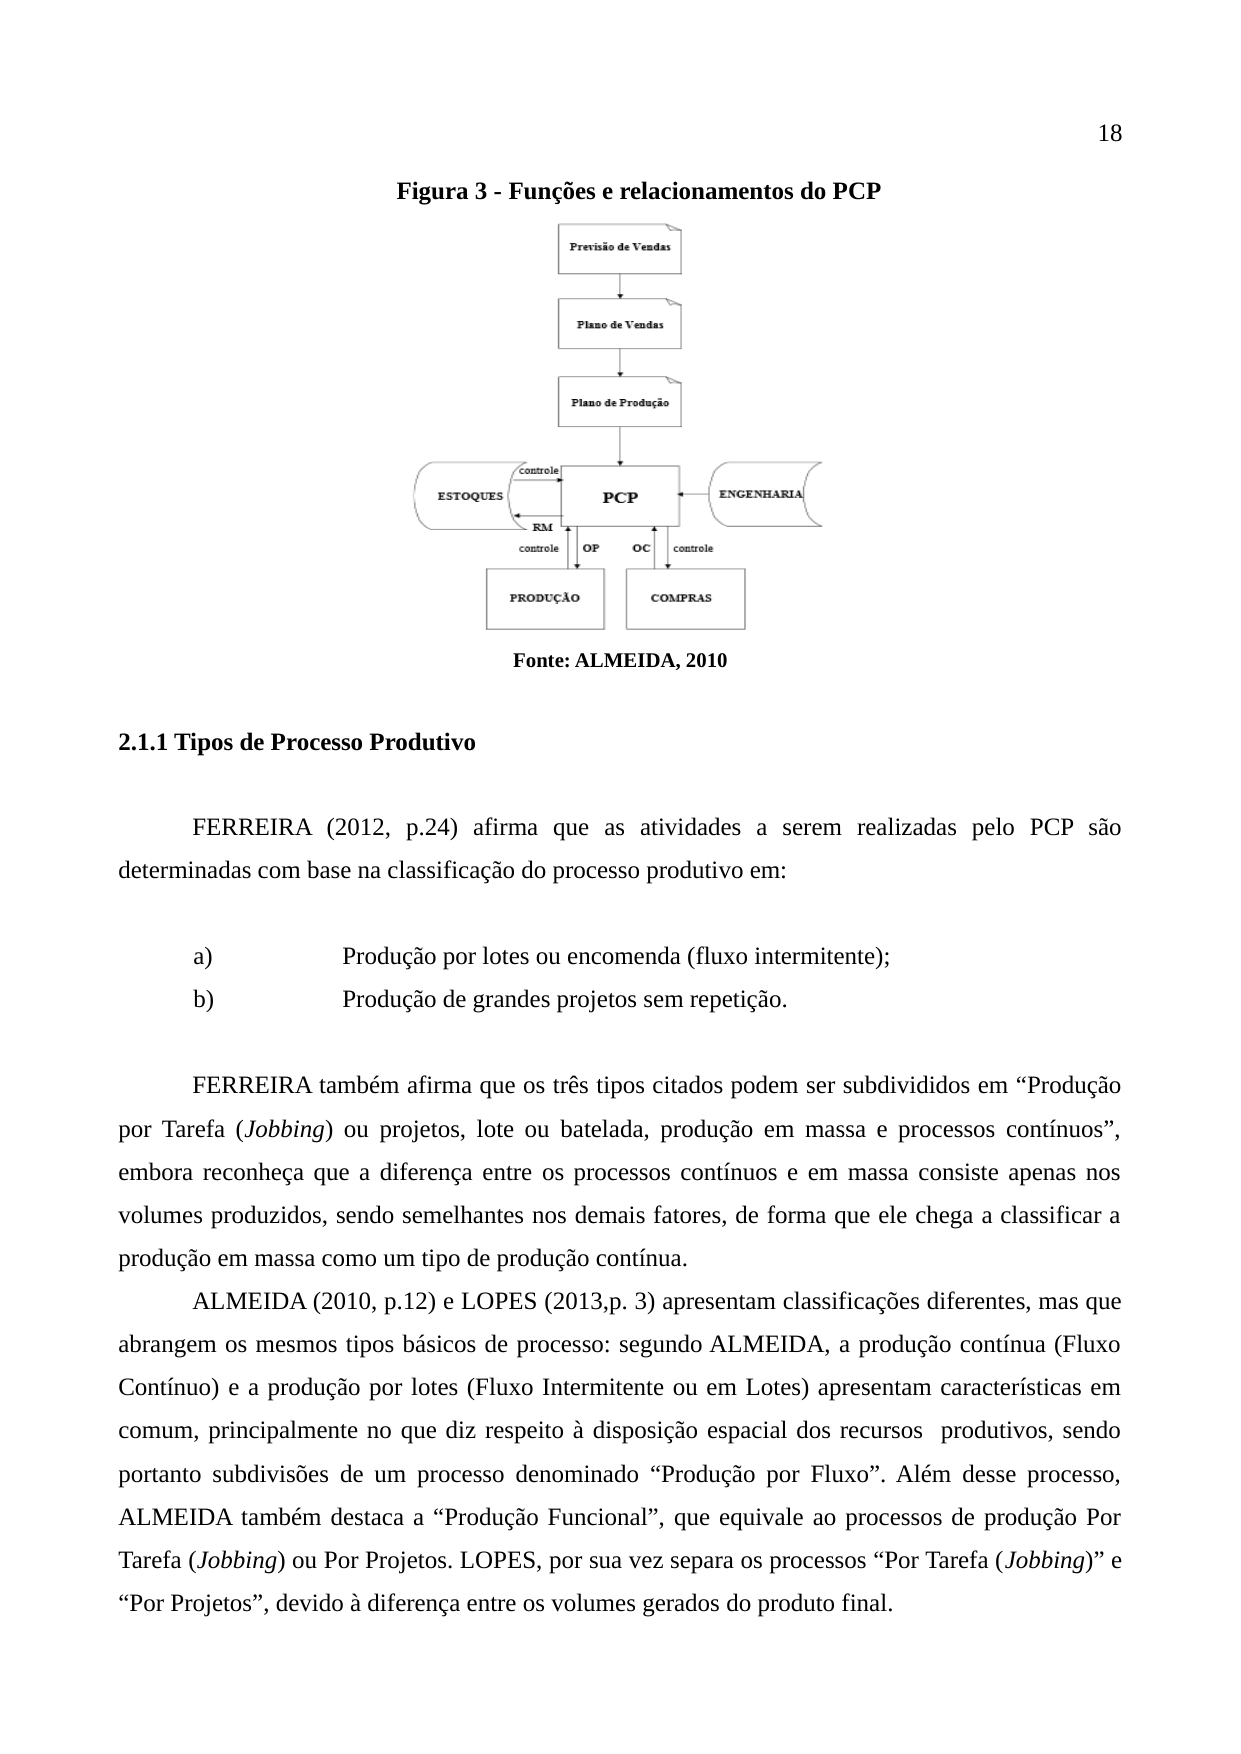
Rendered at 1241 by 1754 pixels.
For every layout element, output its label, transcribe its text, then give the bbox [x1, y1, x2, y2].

picture [393, 213, 847, 637]
list Produção por lotes ou encomenda (fluxo intermitente); [193, 941, 1122, 970]
list 2.1.1 Tipos de Processo Produtivo [118, 727, 1122, 756]
text FERREIRA também afirma que os três tipos citados podem ser subdivididos em “Produção por Tarefa (Jobbing) ou projetos, lote ou batelada, produção em massa e processos contínuos”, embora reconheça que a diferença entre os processos contínuos e em massa consiste apenas nos volumes produzidos, sendo semelhantes nos demais fatores, de forma que ele chega a classificar a produção em massa como um tipo de produção contínua. [118, 1071, 1122, 1272]
text Fonte: ALMEIDA, 2010 [118, 219, 1122, 672]
list Funções e relacionamentos do PCP [156, 176, 1122, 205]
list Produção de grandes projetos sem repetição. [193, 984, 1122, 1013]
text ALMEIDA (2010, p.12) e LOPES (2013,p. 3) apresentam classificações diferentes, mas que abrangem os mesmos tipos básicos de processo: segundo ALMEIDA, a produção contínua (Fluxo Contínuo) e a produção por lotes (Fluxo Intermitente ou em Lotes) apresentam características em comum, principalmente no que diz respeito à disposição espacial dos recursos produtivos, sendo portanto subdivisões de um processo denominado “Produção por Fluxo”. Além desse processo, ALMEIDA também destaca a “Produção Funcional”, que equivale ao processos de produção Por Tarefa (Jobbing) ou Por Projetos. LOPES, por sua vez separa os processos “Por Tarefa (Jobbing)” e “Por Projetos”, devido à diferença entre os volumes gerados do produto final. [118, 1286, 1122, 1617]
text FERREIRA (2012, p.24) afirma que as atividades a serem realizadas pelo PCP são determinadas com base na classificação do processo produtivo em: [118, 812, 1122, 884]
